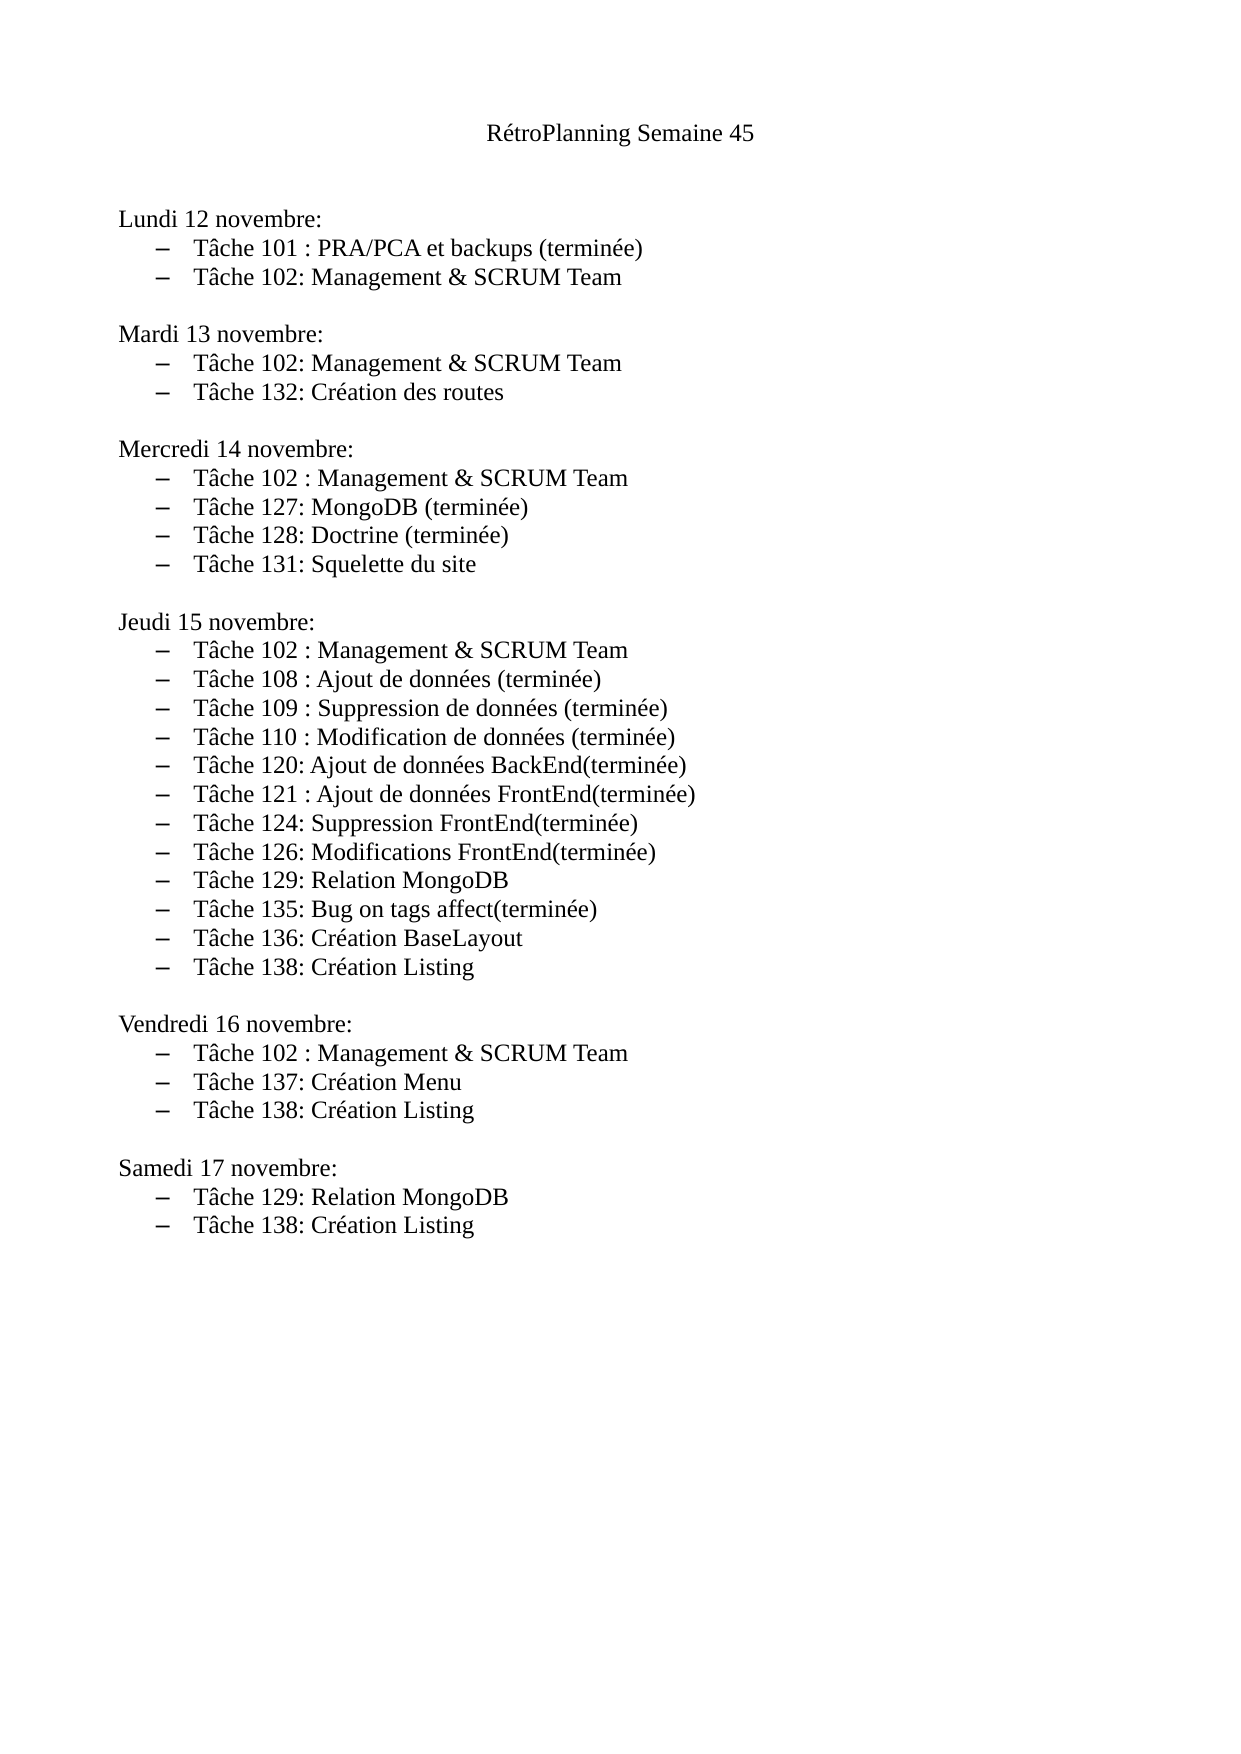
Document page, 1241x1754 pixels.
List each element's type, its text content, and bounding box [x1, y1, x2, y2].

list Tâche 132: Création des routes [156, 377, 1122, 406]
list Tâche 102 : Management & SCRUM Team [156, 463, 1122, 492]
list Tâche 102: Management & SCRUM Team [156, 348, 1122, 377]
list Tâche 138: Création Listing [156, 1096, 1122, 1124]
list Tâche 137: Création Menu [156, 1067, 1122, 1096]
text Mardi 13 novembre: [118, 319, 1122, 348]
list Tâche 136: Création BaseLayout [156, 923, 1122, 952]
text Mercredi 14 novembre: [118, 434, 1122, 463]
text Samedi 17 novembre: [118, 1153, 1122, 1182]
list Tâche 135: Bug on tags affect(terminée) [156, 894, 1122, 923]
text Vendredi 16 novembre: [118, 1009, 1122, 1038]
list Tâche 102 : Management & SCRUM Team [156, 636, 1122, 664]
list Tâche 129: Relation MongoDB [156, 866, 1122, 894]
list Tâche 102: Management & SCRUM Team [156, 262, 1122, 291]
list Tâche 126: Modifications FrontEnd(terminée) [156, 837, 1122, 866]
list Tâche 131: Squelette du site [156, 549, 1122, 578]
list Tâche 138: Création Listing [156, 1211, 1122, 1239]
list Tâche 127: MongoDB (terminée) [156, 492, 1122, 521]
text RétroPlanning Semaine 45 [118, 118, 1122, 147]
list Tâche 138: Création Listing [156, 952, 1122, 981]
list Tâche 101 : PRA/PCA et backups (terminée) [156, 233, 1122, 262]
list Tâche 102 : Management & SCRUM Team [156, 1038, 1122, 1067]
list Tâche 109 : Suppression de données (terminée) [156, 693, 1122, 722]
list Tâche 124: Suppression FrontEnd(terminée) [156, 808, 1122, 837]
list Tâche 129: Relation MongoDB [156, 1182, 1122, 1211]
list Tâche 108 : Ajout de données (terminée) [156, 664, 1122, 693]
text Lundi 12 novembre: [118, 204, 1122, 233]
list Tâche 121 : Ajout de données FrontEnd(terminée) [156, 779, 1122, 808]
text Jeudi 15 novembre: [118, 607, 1122, 636]
list Tâche 120: Ajout de données BackEnd(terminée) [156, 751, 1122, 779]
list Tâche 110 : Modification de données (terminée) [156, 722, 1122, 751]
list Tâche 128: Doctrine (terminée) [156, 521, 1122, 549]
